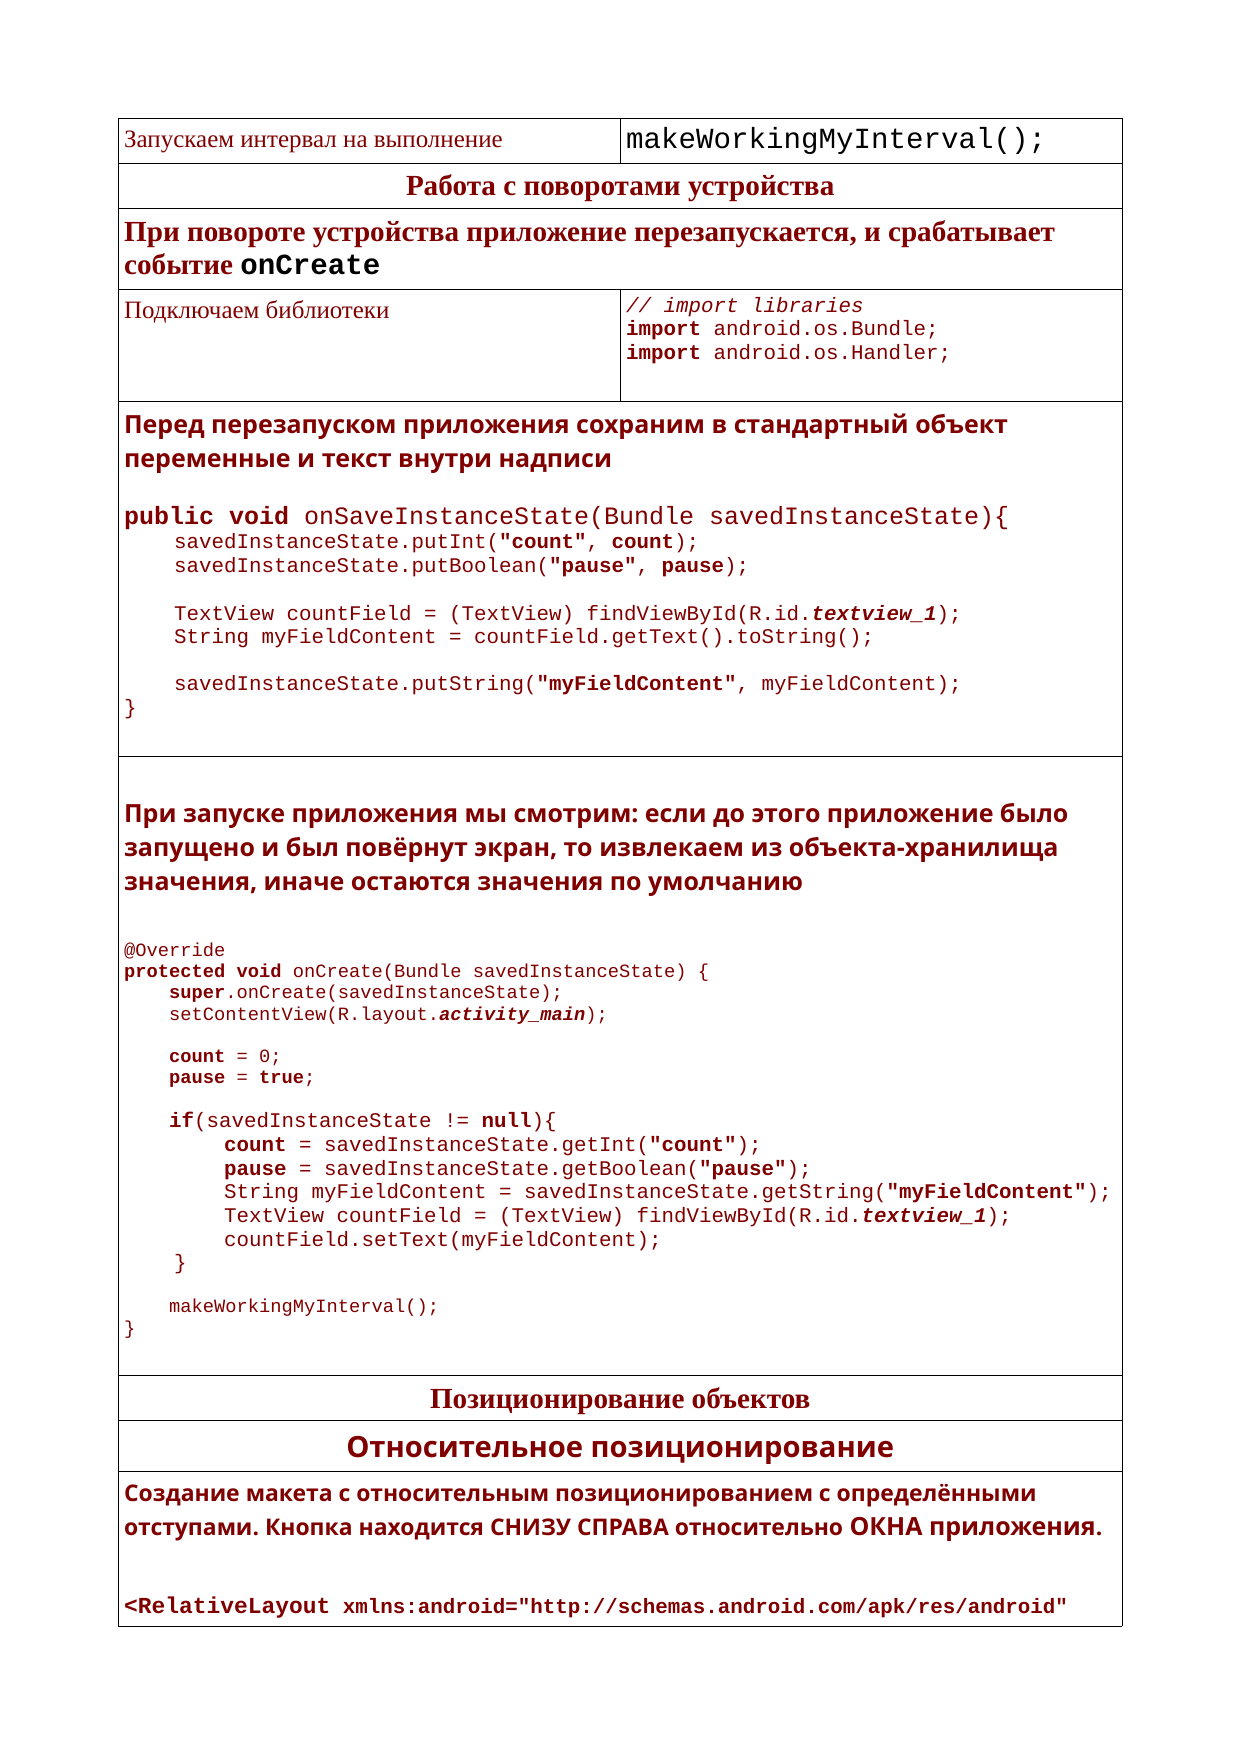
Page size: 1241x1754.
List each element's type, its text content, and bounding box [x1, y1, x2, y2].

table_cell Перед перезапуском приложения сохраним в стандартный объект переменные и текст внутри надписи public void onSaveInstanceState(Bundle savedInstanceState){ savedInstanceState.putInt("count", count); savedInstanceState.putBoolean("pause", pause); TextView countField = (TextView) findViewById(R.id.textview_1); String myFieldContent = countField.getText().toString(); savedInstanceState.putString("myFieldContent", myFieldContent); } [119, 402, 1122, 756]
table_cell Подключаем библиотеки [119, 290, 620, 401]
table_cell Относительное позиционирование [119, 1421, 1122, 1471]
table_cell makeWorkingMyInterval(); [621, 119, 1122, 163]
table_cell Создание макета с относительным позиционированием с определёнными отступами. Кнопка находится СНИЗУ СПРАВА относительно ОКНА приложения. <RelativeLayout xmlns:android="http://schemas.android.com/apk/res/android" [119, 1472, 1122, 1626]
table_cell Запускаем интервал на выполнение [119, 119, 620, 163]
table_cell При повороте устройства приложение перезапускается, и срабатывает событие onCreate [119, 209, 1122, 289]
table_cell Позиционирование объектов [119, 1376, 1122, 1420]
table_cell Работа с поворотами устройства [119, 164, 1122, 208]
table_cell // import libraries import android.os.Bundle; import android.os.Handler; [621, 290, 1122, 401]
table_cell При запуске приложения мы смотрим: если до этого приложение было запущено и был повёрнут экран, то извлекаем из объекта-хранилища значения, иначе остаются значения по умолчанию @Override protected void onCreate(Bundle savedInstanceState) { super.onCreate(savedInstanceState); setContentView(R.layout.activity_main); count = 0; pause = true; if(savedInstanceState != null){ count = savedInstanceState.getInt("count"); pause = savedInstanceState.getBoolean("pause"); String myFieldContent = savedInstanceState.getString("myFieldContent"); TextView countField = (TextView) findViewById(R.id.textview_1); countField.setText(myFieldContent); } makeWorkingMyInterval(); } [119, 757, 1122, 1375]
